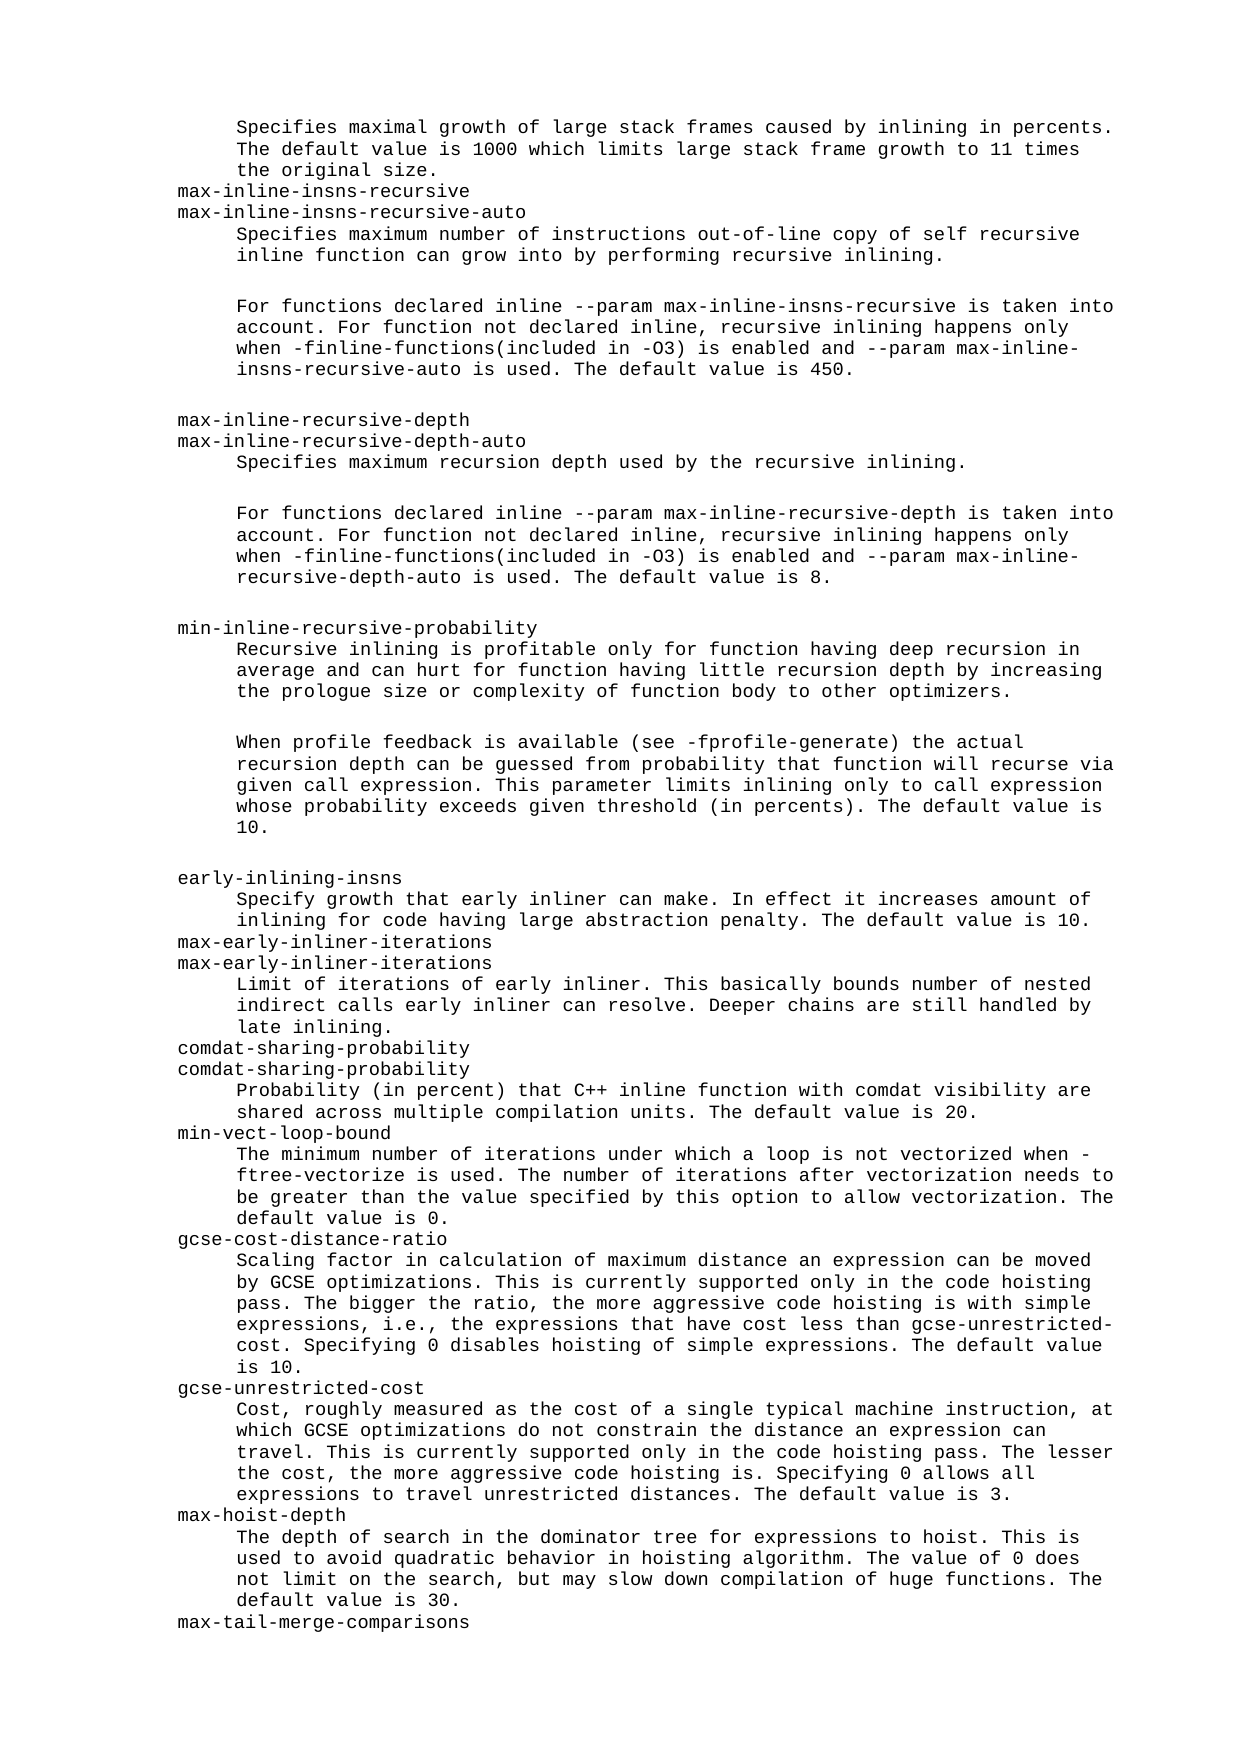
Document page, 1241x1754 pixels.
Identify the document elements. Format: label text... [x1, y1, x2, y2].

subtitle max-hoist-depth [177, 1506, 1122, 1527]
subtitle max-inline-insns-recursive [177, 182, 1122, 203]
subtitle max-tail-merge-comparisons [177, 1612, 1122, 1634]
subtitle max-inline-recursive-depth [177, 411, 1122, 432]
list Specifies maximal growth of large stack frames caused by inlining in percents. The default value is 1000 which limits large stack frame growth to 11 times the original size. [236, 118, 1122, 182]
subtitle gcse-unrestricted-cost [177, 1379, 1122, 1400]
list Scaling factor in calculation of maximum distance an expression can be moved by GCSE optimizations. This is currently supported only in the code hoisting pass. The bigger the ratio, the more aggressive code hoisting is with simple expressions, i.e., the expressions that have cost less than gcse-unrestricted-cost. Specifying 0 disables hoisting of simple expressions. The default value is 10. [236, 1251, 1122, 1379]
list For functions declared inline --param max-inline-recursive-depth is taken into account. For function not declared inline, recursive inlining happens only when -finline-functions(included in -O3) is enabled and --param max-inline-recursive-depth-auto is used. The default value is 8. [236, 504, 1122, 589]
subtitle max-early-inliner-iterations [177, 932, 1122, 954]
list When profile feedback is available (see -fprofile-generate) the actual recursion depth can be guessed from probability that function will recurse via given call expression. This parameter limits inlining only to call expression whose probability exceeds given threshold (in percents). The default value is 10. [236, 733, 1122, 839]
subtitle early-inlining-insns [177, 869, 1122, 890]
list Specify growth that early inliner can make. In effect it increases amount of inlining for code having large abstraction penalty. The default value is 10. [236, 890, 1122, 932]
subtitle comdat-sharing-probability [177, 1039, 1122, 1060]
subtitle max-inline-recursive-depth-auto [177, 432, 1122, 453]
subtitle max-inline-insns-recursive-auto [177, 203, 1122, 224]
subtitle min-vect-loop-bound [177, 1124, 1122, 1145]
list For functions declared inline --param max-inline-insns-recursive is taken into account. For function not declared inline, recursive inlining happens only when -finline-functions(included in -O3) is enabled and --param max-inline-insns-recursive-auto is used. The default value is 450. [236, 296, 1122, 381]
list The minimum number of iterations under which a loop is not vectorized when -ftree-vectorize is used. The number of iterations after vectorization needs to be greater than the value specified by this option to allow vectorization. The default value is 0. [236, 1145, 1122, 1230]
list The depth of search in the dominator tree for expressions to hoist. This is used to avoid quadratic behavior in hoisting algorithm. The value of 0 does not limit on the search, but may slow down compilation of huge functions. The default value is 30. [236, 1527, 1122, 1612]
list Specifies maximum number of instructions out-of-line copy of self recursive inline function can grow into by performing recursive inlining. [236, 224, 1122, 267]
list Limit of iterations of early inliner. This basically bounds number of nested indirect calls early inliner can resolve. Deeper chains are still handled by late inlining. [236, 975, 1122, 1039]
list Specifies maximum recursion depth used by the recursive inlining. [236, 453, 1122, 474]
subtitle gcse-cost-distance-ratio [177, 1230, 1122, 1251]
list Probability (in percent) that C++ inline function with comdat visibility are shared across multiple compilation units. The default value is 20. [236, 1081, 1122, 1124]
subtitle max-early-inliner-iterations [177, 954, 1122, 975]
list Cost, roughly measured as the cost of a single typical machine instruction, at which GCSE optimizations do not constrain the distance an expression can travel. This is currently supported only in the code hoisting pass. The lesser the cost, the more aggressive code hoisting is. Specifying 0 allows all expressions to travel unrestricted distances. The default value is 3. [236, 1400, 1122, 1506]
subtitle comdat-sharing-probability [177, 1060, 1122, 1081]
list Recursive inlining is profitable only for function having deep recursion in average and can hurt for function having little recursion depth by increasing the prologue size or complexity of function body to other optimizers. [236, 640, 1122, 703]
subtitle min-inline-recursive-probability [177, 618, 1122, 640]
